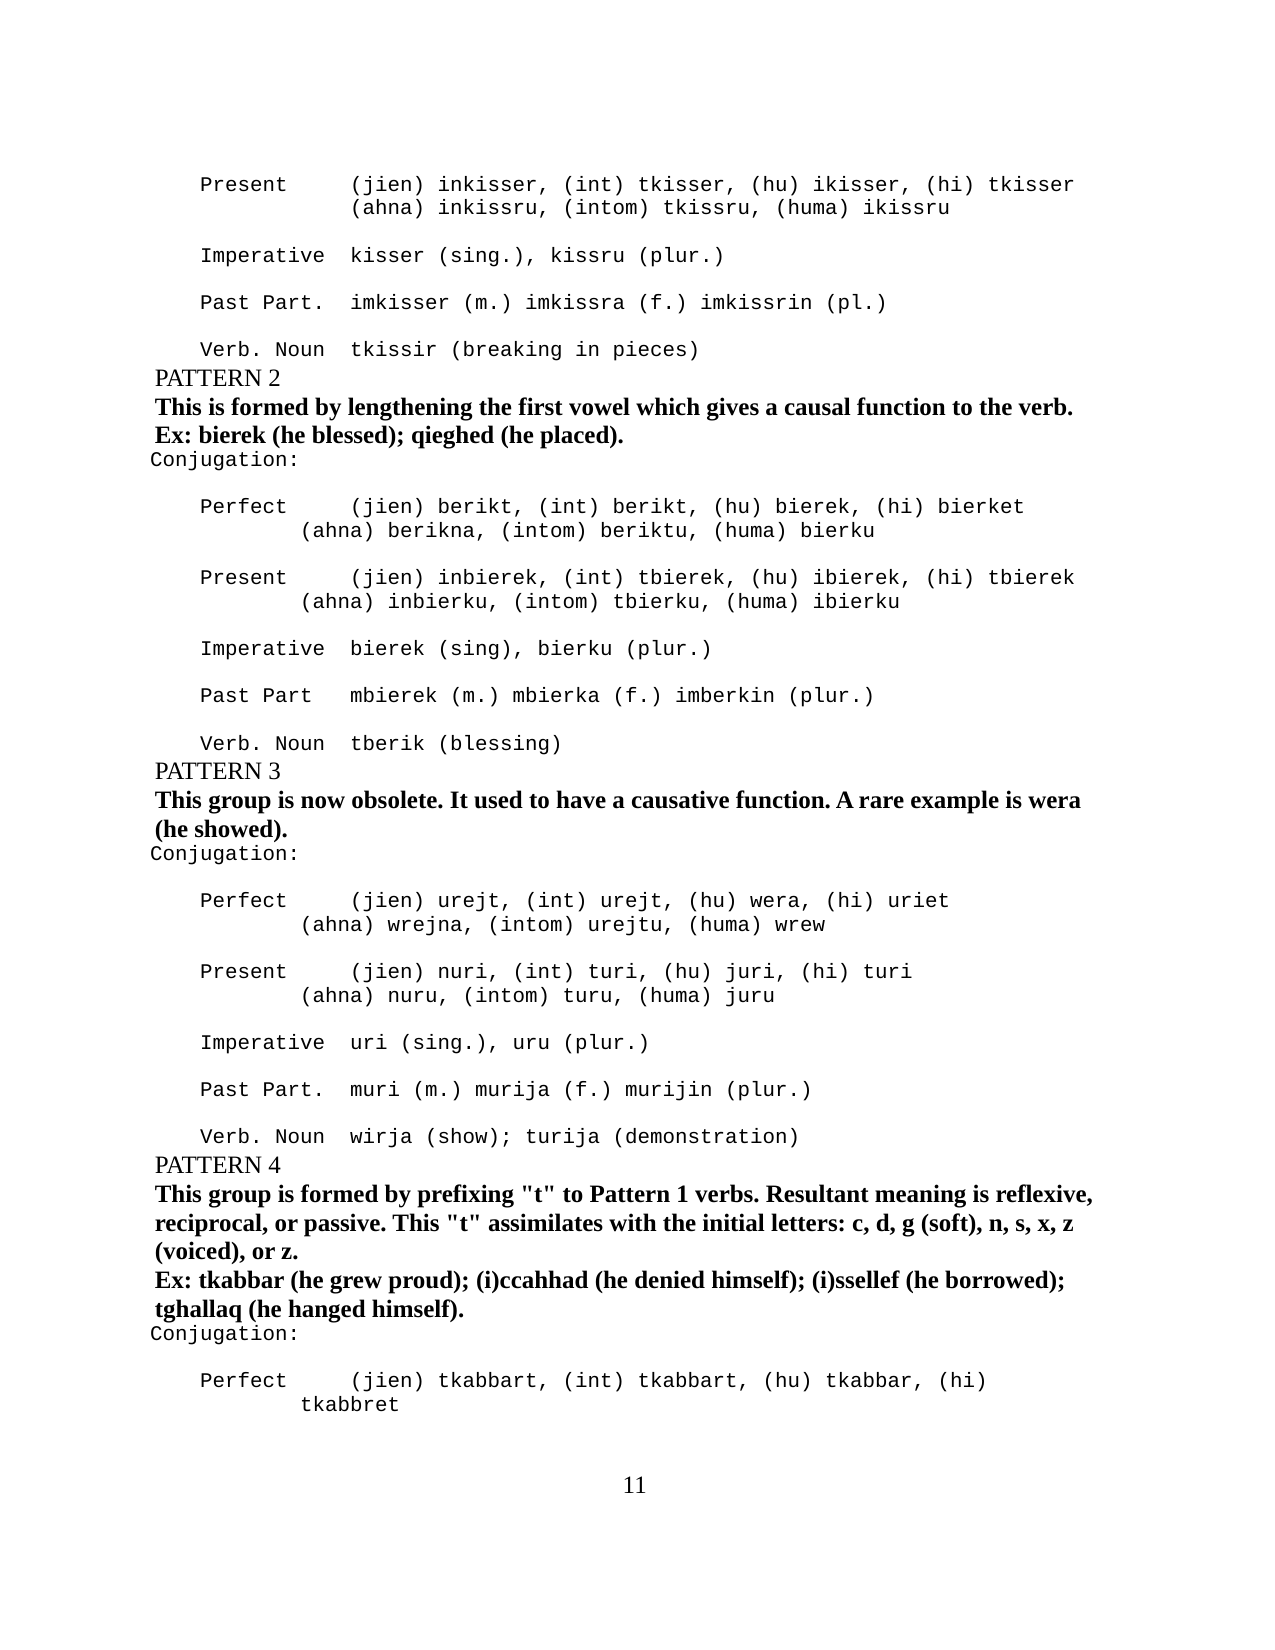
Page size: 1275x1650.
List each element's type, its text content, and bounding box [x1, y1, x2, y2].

text Past Part mbierek (m.) mbierka (f.) imberkin (plur.) [150, 686, 1125, 709]
text Past Part. imkisser (m.) imkissra (f.) imkissrin (pl.) [150, 292, 1125, 316]
text PATTERN 4 [154, 1150, 1121, 1179]
text (ahna) inbierku, (intom) tbierku, (huma) ibierku [150, 591, 1125, 614]
text (ahna) berikna, (intom) beriktu, (huma) bierku [150, 520, 1125, 544]
text This group is formed by prefixing "t" to Pattern 1 verbs. Resultant meaning is reflexive, reciprocal, or passive. This "t" assimilates with the initial letters: c, d, g (soft), n, s, x, z (voiced), or z. [154, 1179, 1121, 1265]
text Verb. Noun wirja (show); turija (demonstration) [150, 1126, 1125, 1150]
text (ahna) nuru, (intom) turu, (huma) juru [150, 984, 1125, 1008]
text Present (jien) inbierek, (int) tbierek, (hu) ibierek, (hi) tbierek [150, 567, 1125, 591]
text Conjugation: [150, 1323, 1125, 1346]
text Perfect (jien) tkabbart, (int) tkabbart, (hu) tkabbar, (hi) [150, 1370, 1125, 1393]
text PATTERN 2 [154, 363, 1121, 392]
text Imperative uri (sing.), uru (plur.) [150, 1032, 1125, 1056]
text Perfect (jien) urejt, (int) urejt, (hu) wera, (hi) uriet [150, 890, 1125, 914]
text Imperative kisser (sing.), kissru (plur.) [150, 244, 1125, 268]
text (ahna) inkissru, (intom) tkissru, (huma) ikissru [150, 197, 1125, 221]
text This group is now obsolete. It used to have a causative function. A rare example is wera (he showed). [154, 785, 1121, 843]
text (ahna) wrejna, (intom) urejtu, (huma) wrew [150, 914, 1125, 937]
text Imperative bierek (sing), bierku (plur.) [150, 638, 1125, 662]
text Present (jien) nuri, (int) turi, (hu) juri, (hi) turi [150, 961, 1125, 984]
text Conjugation: [150, 449, 1125, 473]
text Perfect (jien) berikt, (int) berikt, (hu) bierek, (hi) bierket [150, 496, 1125, 520]
text Verb. Noun tberik (blessing) [150, 733, 1125, 756]
text This is formed by lengthening the first vowel which gives a causal function to the verb. [154, 392, 1121, 420]
text Verb. Noun tkissir (breaking in pieces) [150, 339, 1125, 363]
text tkabbret [150, 1393, 1125, 1417]
text Ex: tkabbar (he grew proud); (i)ccahhad (he denied himself); (i)ssellef (he borrowed); tghallaq (he hanged himself). [154, 1265, 1121, 1323]
text Past Part. muri (m.) murija (f.) murijin (plur.) [150, 1079, 1125, 1103]
text Present (jien) inkisser, (int) tkisser, (hu) ikisser, (hi) tkisser [150, 174, 1125, 197]
text PATTERN 3 [154, 756, 1121, 785]
text Conjugation: [150, 843, 1125, 866]
text Ex: bierek (he blessed); qieghed (he placed). [154, 420, 1121, 449]
